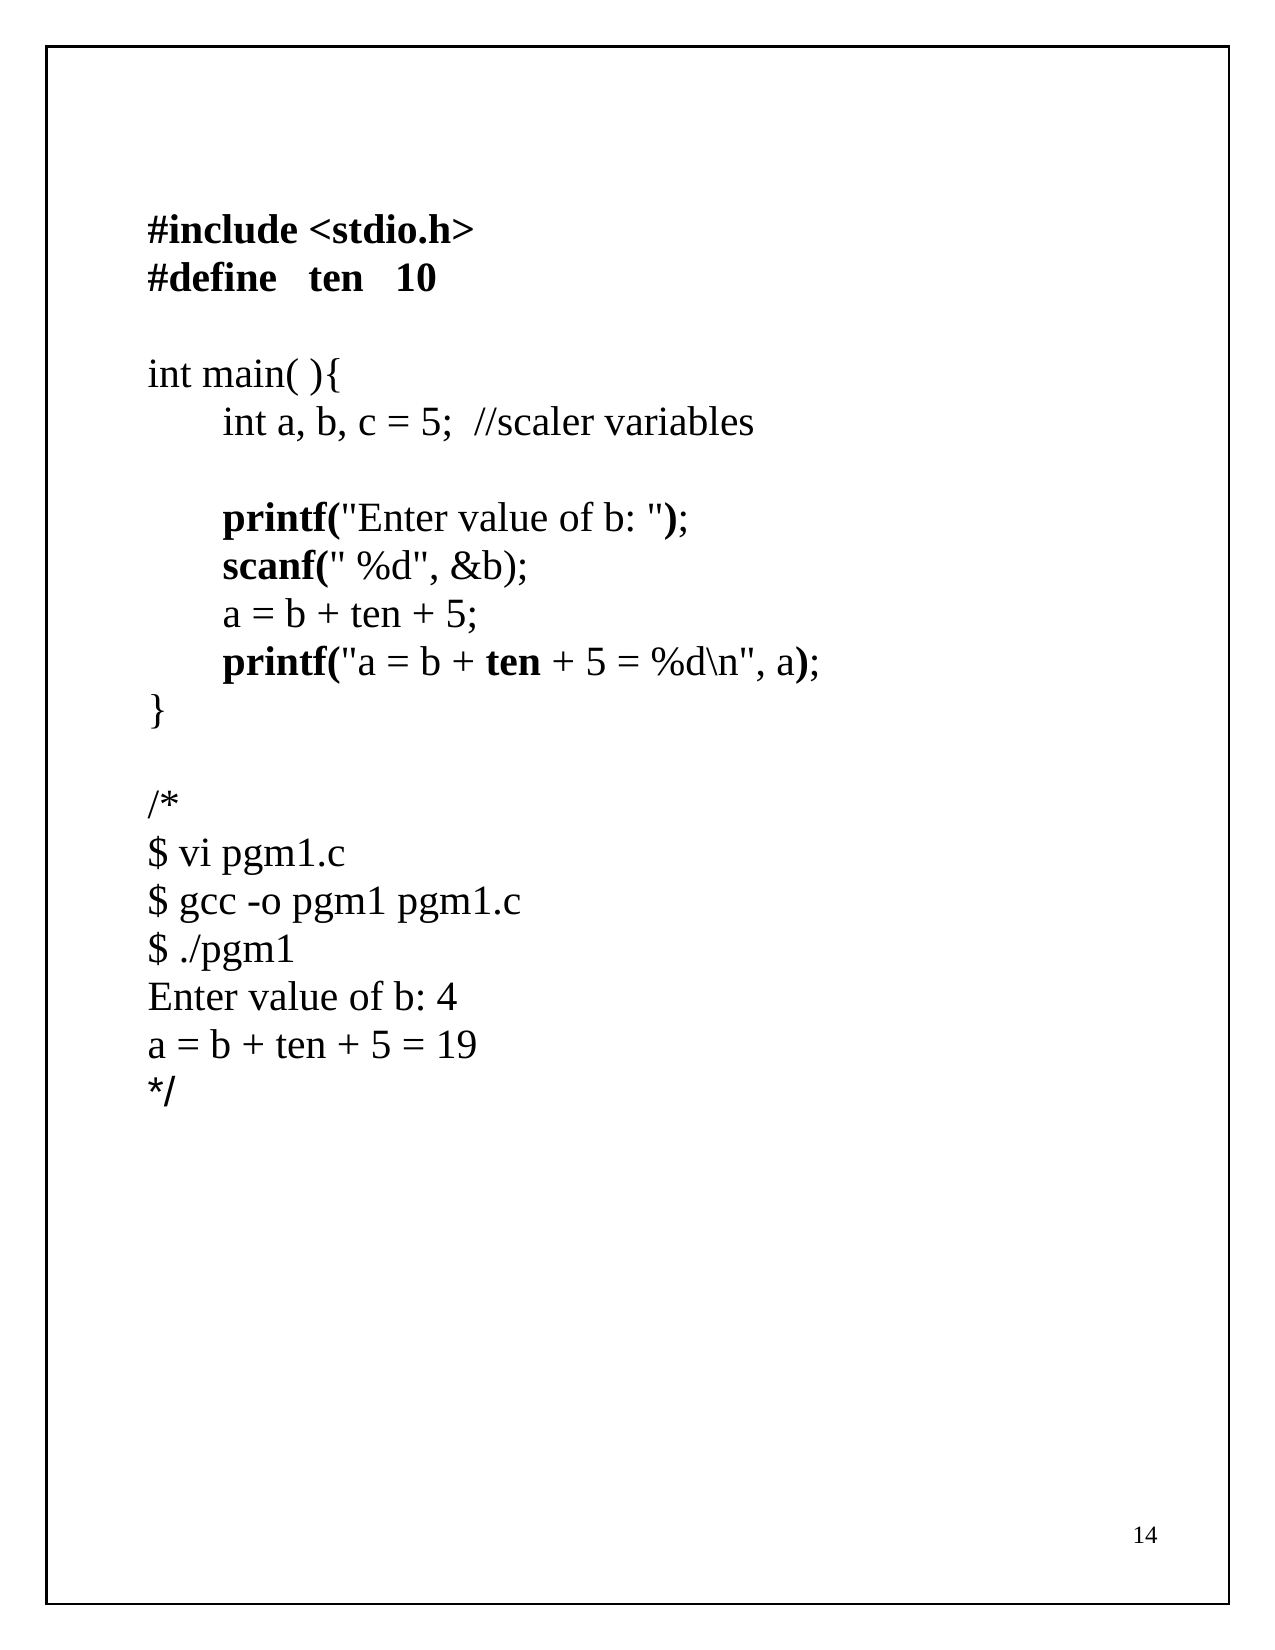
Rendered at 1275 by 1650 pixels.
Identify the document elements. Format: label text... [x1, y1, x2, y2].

text } [147, 684, 1158, 732]
text a = b + ten + 5; [147, 588, 1158, 636]
text $ gcc -o pgm1 pgm1.c [147, 876, 1158, 924]
text #include <stdio.h> [147, 205, 1158, 253]
text scanf(" %d", &b); [147, 540, 1158, 588]
text int a, b, c = 5; //scaler variables [147, 397, 1158, 444]
text printf("a = b + ten + 5 = %d\n", a); [147, 636, 1158, 684]
text /* [147, 780, 1158, 828]
text */ [147, 1067, 1158, 1115]
text Enter value of b: 4 [147, 972, 1158, 1019]
text $ ./pgm1 [147, 924, 1158, 972]
text #define ten 10 [147, 253, 1158, 301]
text printf("Enter value of b: "); [147, 492, 1158, 540]
text $ vi pgm1.c [147, 828, 1158, 876]
text int main( ){ [147, 349, 1158, 397]
text a = b + ten + 5 = 19 [147, 1019, 1158, 1067]
